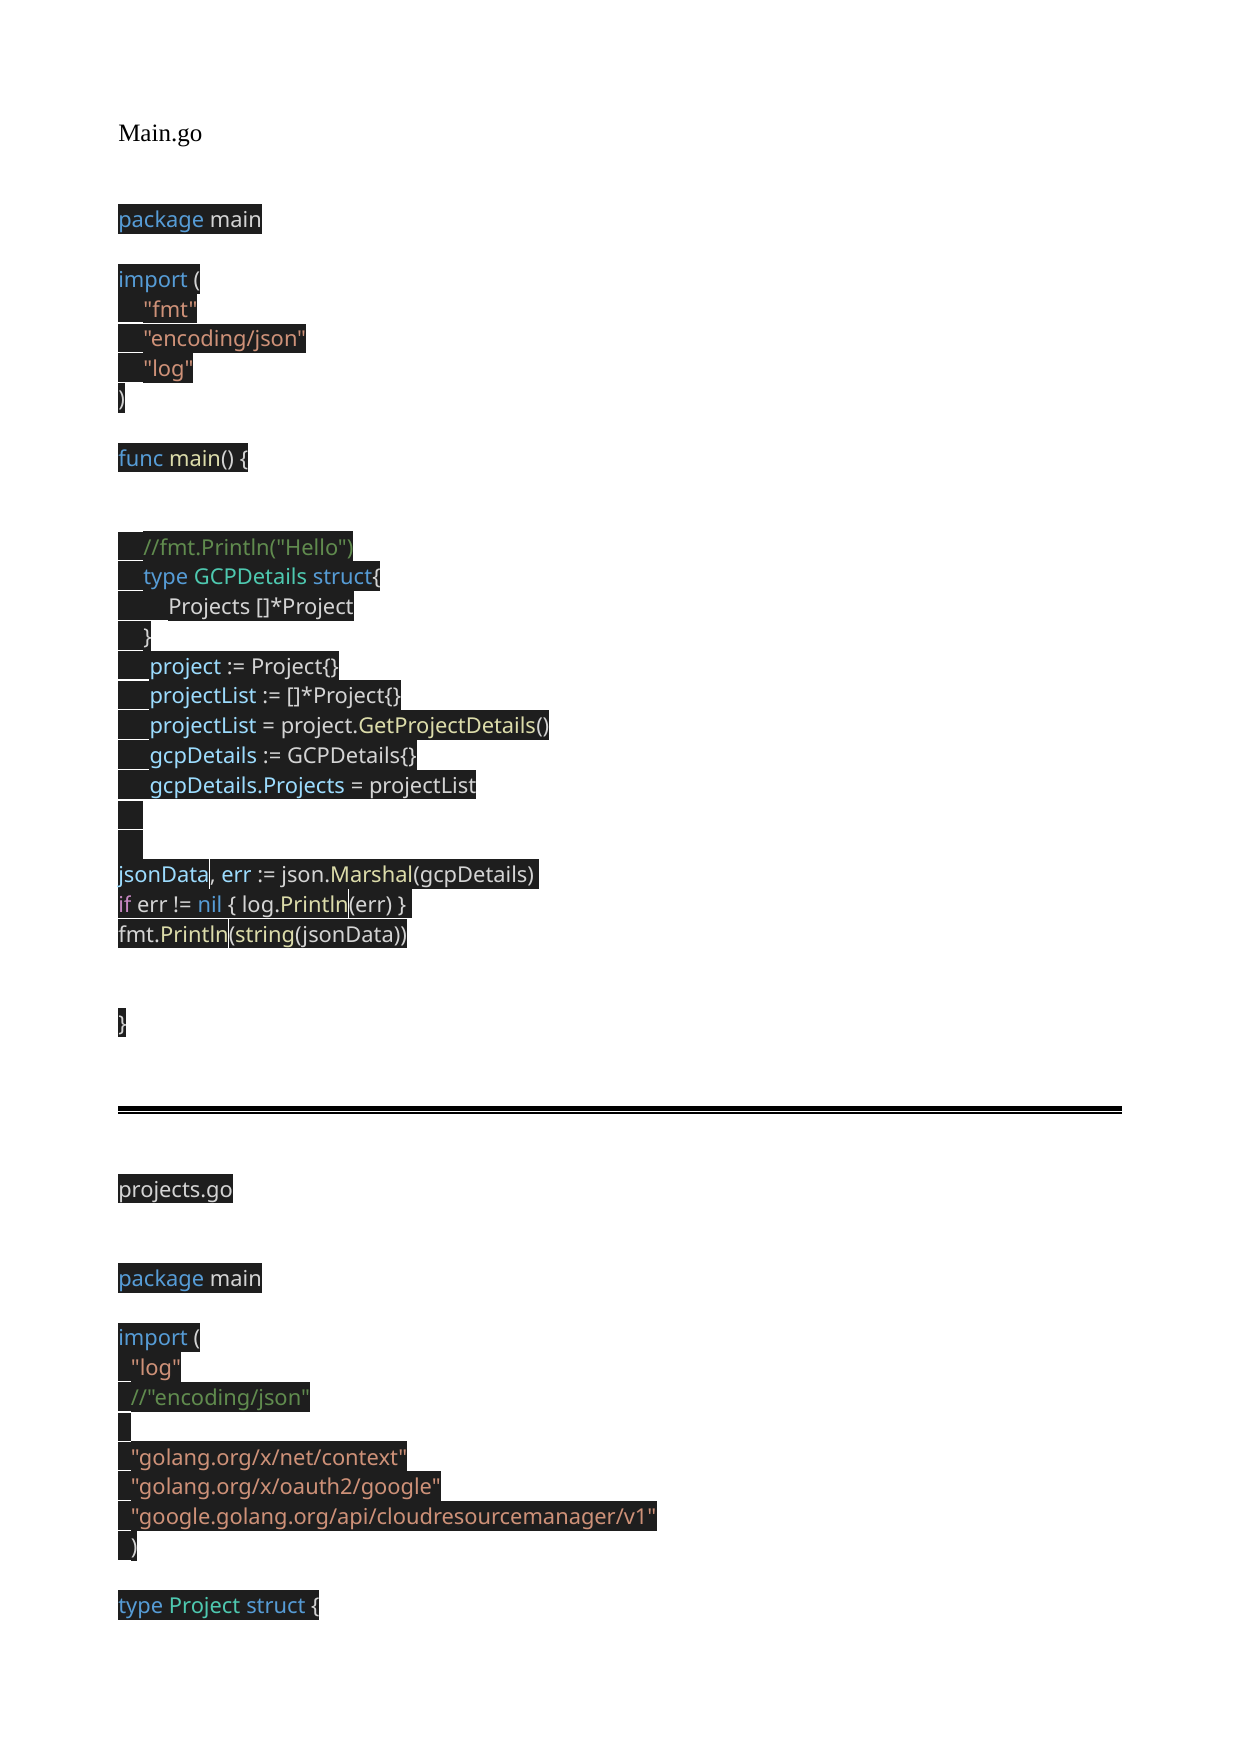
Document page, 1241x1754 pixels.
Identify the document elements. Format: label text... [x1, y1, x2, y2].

text //fmt.Println("Hello") [118, 531, 1122, 561]
text projects.go [118, 1173, 1122, 1203]
text type GCPDetails struct{ [118, 561, 1122, 591]
text "log" [118, 353, 1122, 383]
text "fmt" [118, 294, 1122, 323]
text fmt.Println(string(jsonData)) [118, 918, 1122, 948]
text "golang.org/x/oauth2/google" [118, 1471, 1122, 1501]
text jsonData, err := json.Marshal(gcpDetails) [118, 859, 1122, 889]
text package main [118, 1263, 1122, 1293]
text if err != nil { log.Println(err) } [118, 889, 1122, 918]
text gcpDetails := GCPDetails{} [118, 740, 1122, 770]
text "google.golang.org/api/cloudresourcemanager/v1" [118, 1501, 1122, 1531]
text func main() { [118, 442, 1122, 472]
text ) [118, 383, 1122, 413]
text "golang.org/x/net/context" [118, 1441, 1122, 1471]
text project := Project{} [118, 651, 1122, 680]
text projectList = project.GetProjectDetails() [118, 710, 1122, 740]
text projectList := []*Project{} [118, 680, 1122, 710]
text import ( [118, 264, 1122, 294]
text "encoding/json" [118, 323, 1122, 353]
text package main [118, 204, 1122, 234]
text gcpDetails.Projects = projectList [118, 770, 1122, 799]
text "log" [118, 1352, 1122, 1382]
text import ( [118, 1322, 1122, 1352]
text type Project struct { [118, 1590, 1122, 1620]
text } [118, 621, 1122, 651]
text //"encoding/json" [118, 1382, 1122, 1412]
text ) [118, 1531, 1122, 1561]
text } [118, 1007, 1122, 1037]
text Main.go [118, 118, 1122, 147]
text Projects []*Project [118, 591, 1122, 621]
